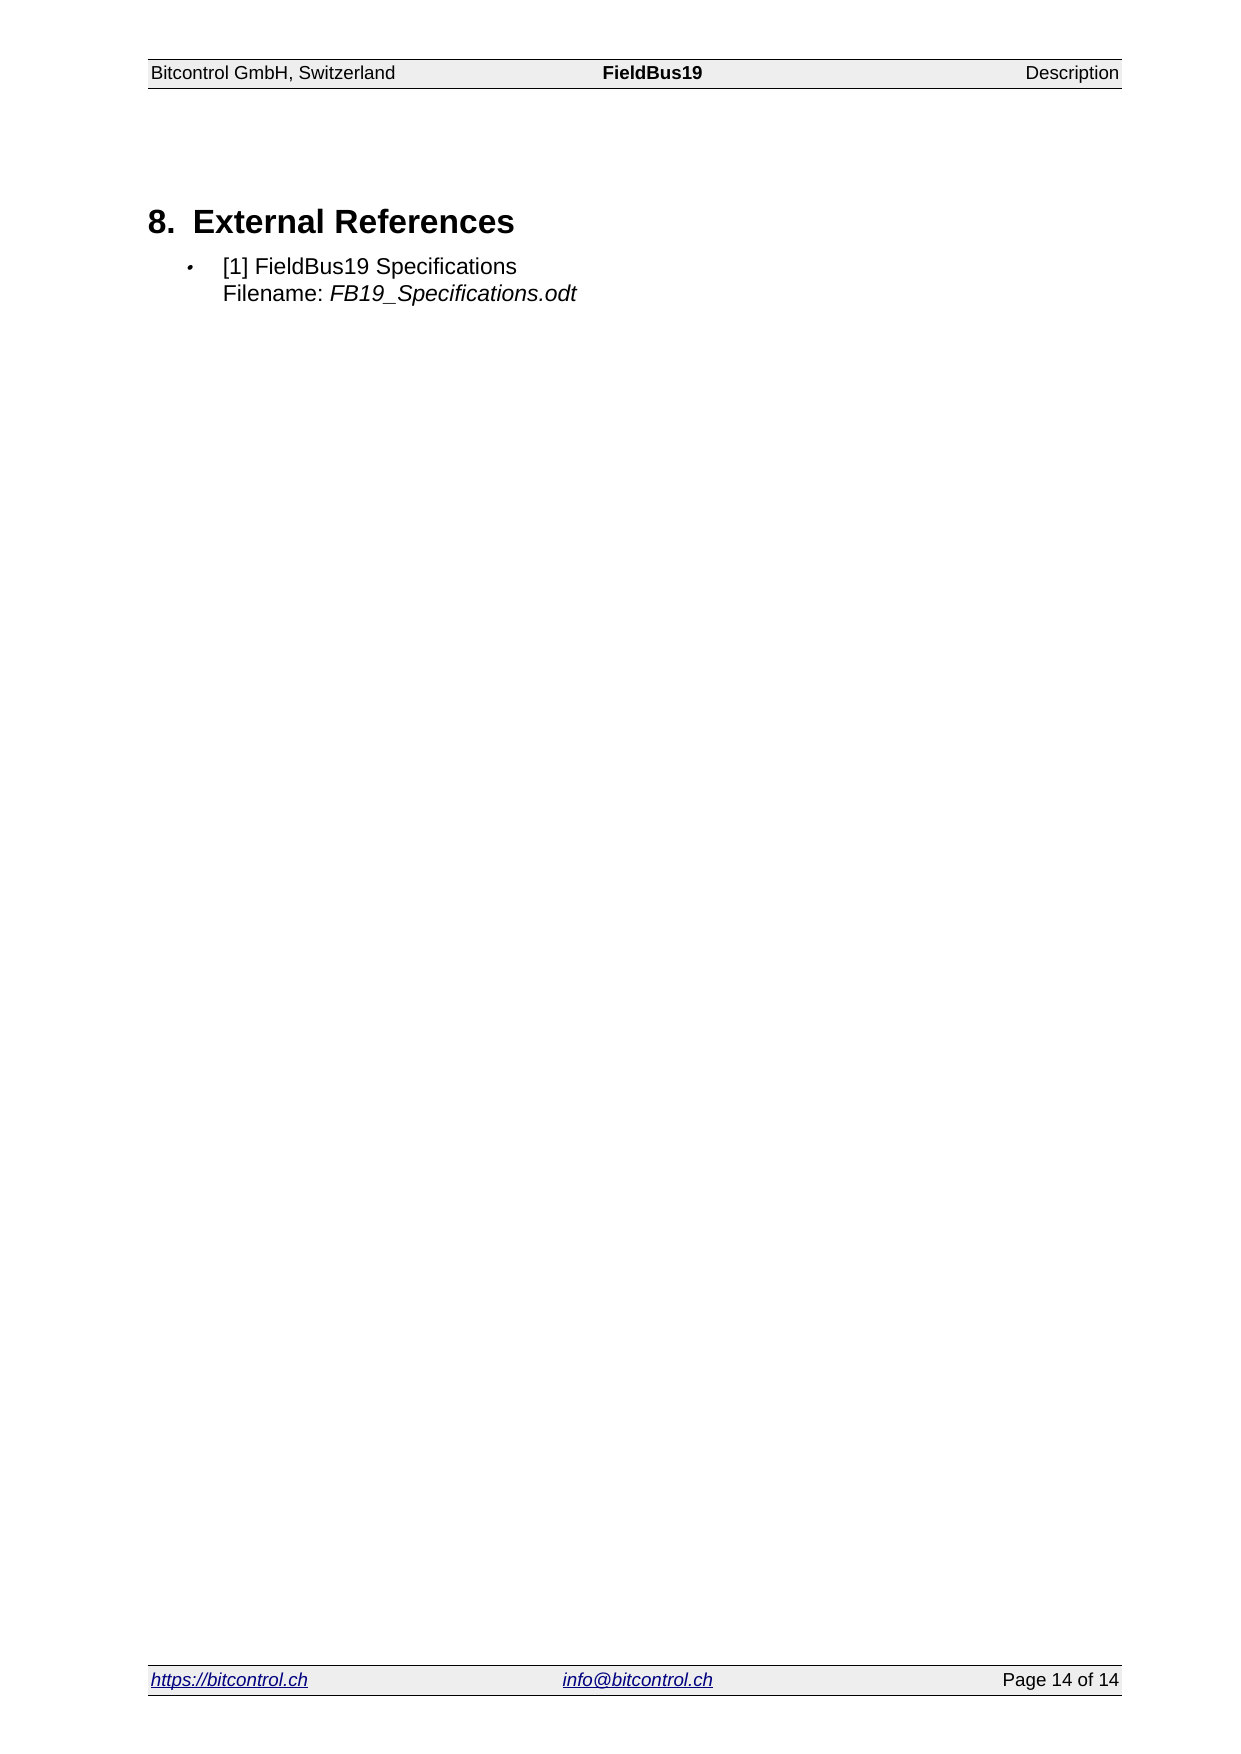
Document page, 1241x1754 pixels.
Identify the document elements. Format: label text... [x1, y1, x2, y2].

subtitle External References [148, 202, 1122, 241]
list [1] FieldBus19 Specifications Filename: FB19_Specifications.odt [185, 253, 1122, 306]
